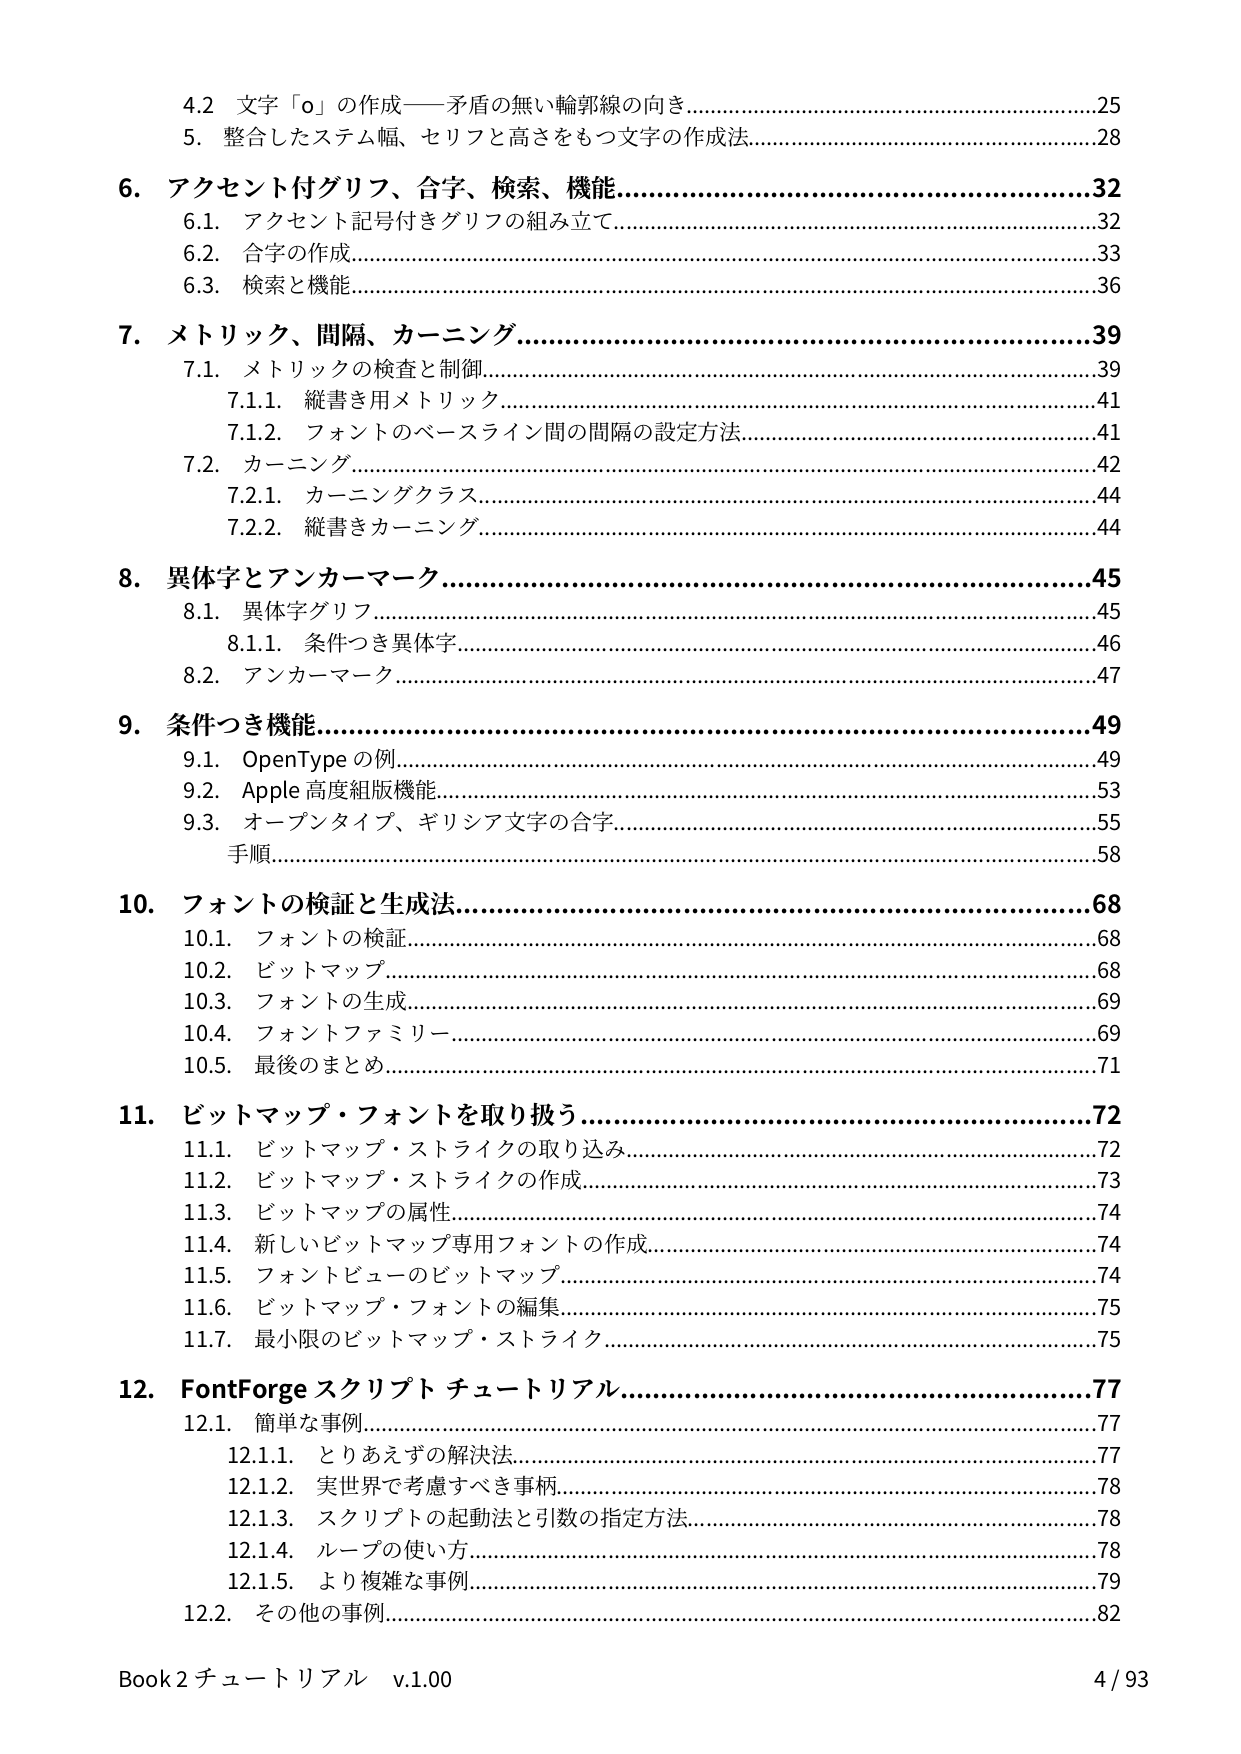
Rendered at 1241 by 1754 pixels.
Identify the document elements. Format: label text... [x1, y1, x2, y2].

text 8.1. 異体字グリフ 45 [184, 594, 1152, 626]
text 12. FontForge スクリプト チュートリアル 77 [118, 1370, 1152, 1406]
text 7.2.2. 縦書きカーニング 44 [227, 510, 1152, 542]
text 4.2 文字「o」の作成——矛盾の無い輪郭線の向き 25 [184, 88, 1152, 120]
text 11.4. 新しいビットマップ専用フォントの作成 74 [184, 1227, 1152, 1258]
text 12.1.5. より複雑な事例 79 [227, 1564, 1152, 1596]
text 12.1.1. とりあえずの解決法 77 [227, 1438, 1152, 1469]
text 7. メトリック、間隔、カーニング 39 [118, 316, 1152, 352]
text 12.1.4. ループの使い方 78 [227, 1533, 1152, 1564]
text 10.2. ビットマップ 68 [184, 953, 1152, 984]
text 7.2.1. カーニングクラス 44 [227, 478, 1152, 510]
text 12.1.3. スクリプトの起動法と引数の指定方法 78 [227, 1501, 1152, 1533]
text 7.1. メトリックの検査と制御 39 [184, 352, 1152, 383]
text 10.1. フォントの検証 68 [184, 921, 1152, 953]
text 10.5. 最後のまとめ 71 [184, 1048, 1152, 1079]
text 9.1. OpenType の例 49 [184, 742, 1152, 773]
text 5. 整合したステム幅、セリフと高さをもつ文字の作成法 28 [184, 120, 1152, 152]
text 12.1. 簡単な事例 77 [184, 1406, 1152, 1438]
text 6.3. 検索と機能 36 [184, 268, 1152, 299]
text 11.7. 最小限のビットマップ・ストライク 75 [184, 1322, 1152, 1353]
text 11.6. ビットマップ・フォントの編集 75 [184, 1290, 1152, 1322]
text 9. 条件つき機能 49 [118, 706, 1152, 742]
text 11. ビットマップ・フォントを取り扱う 72 [118, 1096, 1152, 1132]
text 8.2. アンカーマーク 47 [184, 658, 1152, 689]
text 9.3. オープンタイプ、ギリシア文字の合字 55 [184, 805, 1152, 837]
text 6. アクセント付グリフ、合字、検索、機能 32 [118, 168, 1152, 204]
text 10. フォントの検証と生成法 68 [118, 885, 1152, 921]
text 12.2. その他の事例 82 [184, 1596, 1152, 1628]
text 手順 58 [227, 837, 1152, 868]
text 8. 異体字とアンカーマーク 45 [118, 558, 1152, 594]
text 11.1. ビットマップ・ストライクの取り込み 72 [184, 1132, 1152, 1163]
text 11.2. ビットマップ・ストライクの作成 73 [184, 1163, 1152, 1195]
text 7.1.1. 縦書き用メトリック 41 [227, 383, 1152, 415]
text 6.1. アクセント記号付きグリフの組み立て 32 [184, 204, 1152, 236]
text 7.2. カーニング 42 [184, 447, 1152, 478]
text 6.2. 合字の作成 33 [184, 236, 1152, 268]
text 11.3. ビットマップの属性 74 [184, 1195, 1152, 1227]
text 8.1.1. 条件つき異体字 46 [227, 626, 1152, 658]
text 9.2. Apple 高度組版機能 53 [184, 773, 1152, 805]
text 12.1.2. 実世界で考慮すべき事柄 78 [227, 1469, 1152, 1501]
text 10.4. フォントファミリー 69 [184, 1016, 1152, 1048]
text 7.1.2. フォントのベースライン間の間隔の設定方法 41 [227, 415, 1152, 447]
text 10.3. フォントの生成 69 [184, 984, 1152, 1016]
text 11.5. フォントビューのビットマップ 74 [184, 1258, 1152, 1290]
